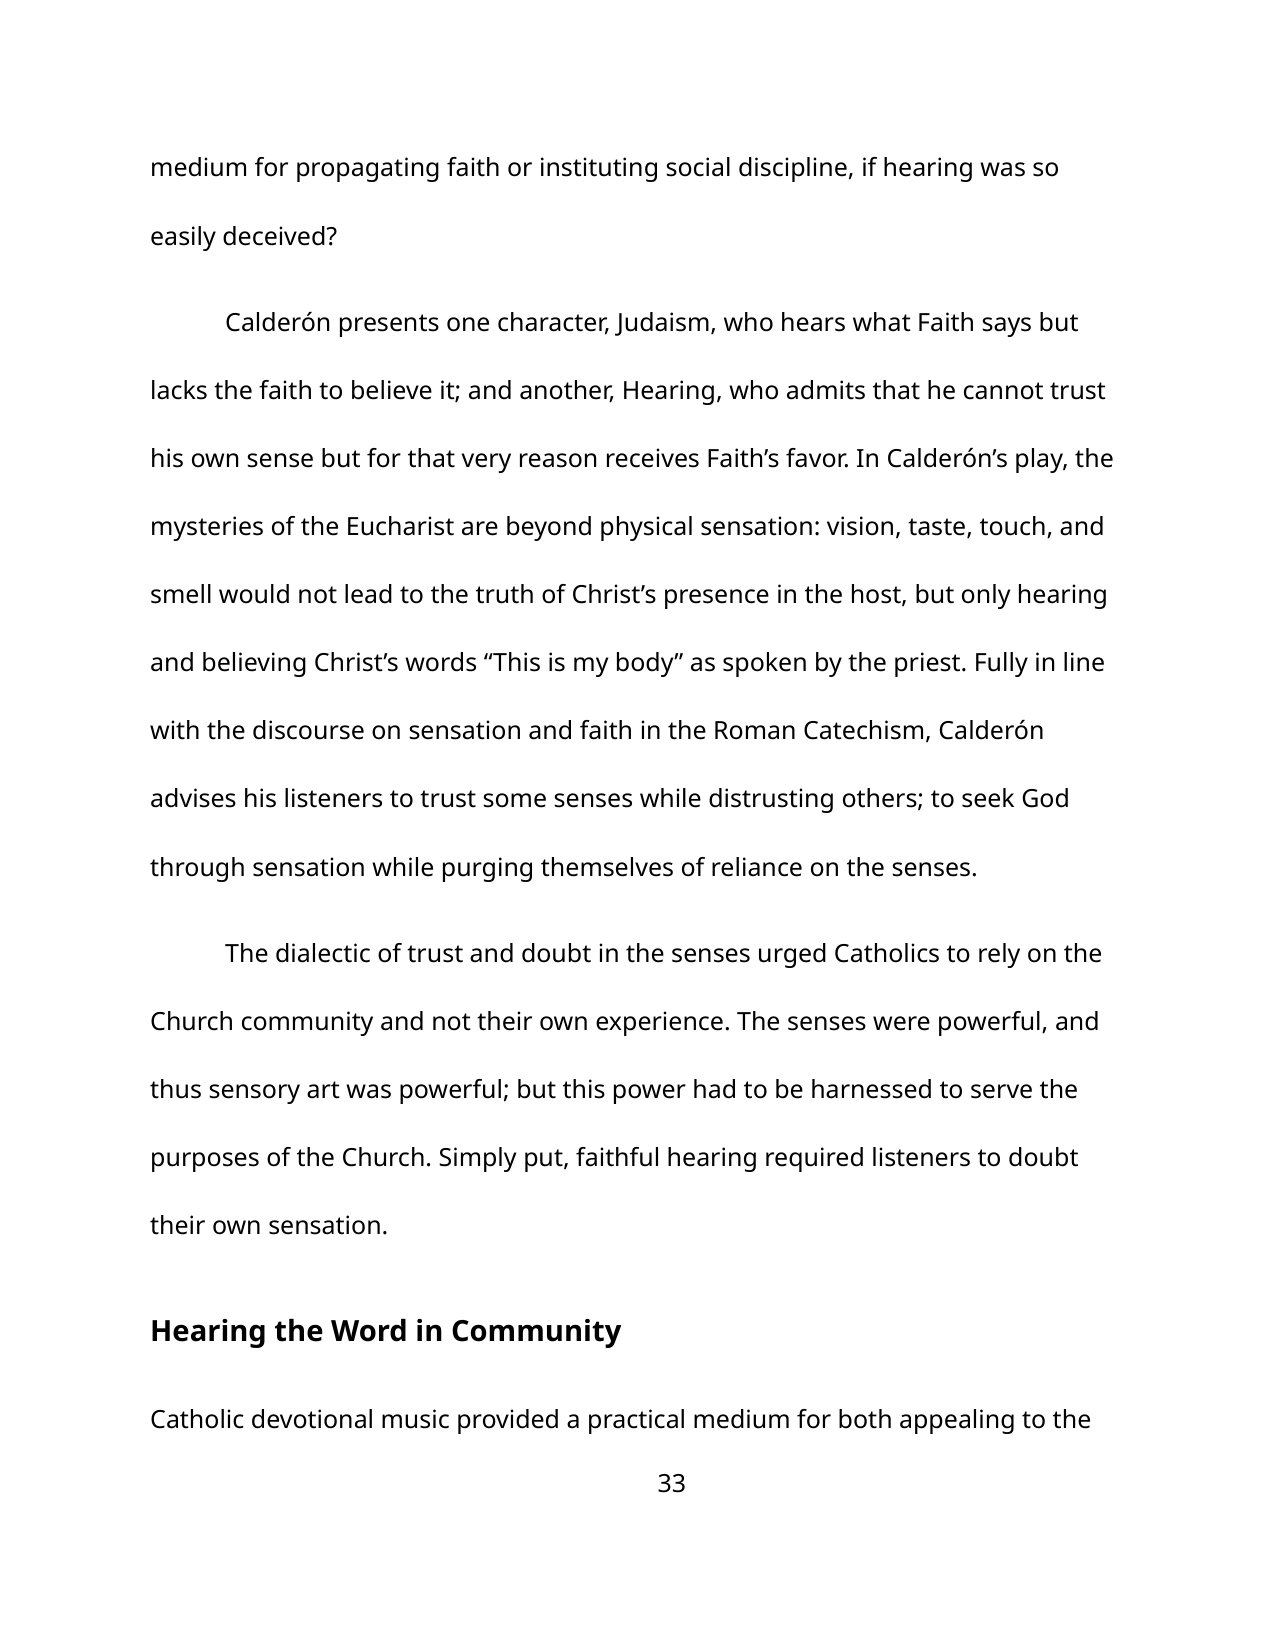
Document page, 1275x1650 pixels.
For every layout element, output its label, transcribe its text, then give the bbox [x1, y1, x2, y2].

subtitle Hearing the Word in Community [150, 1310, 1125, 1349]
text The dialectic of trust and doubt in the senses urged Catholics to rely on the Church community and not their own experience. The senses were powerful, and thus sensory art was powerful; but this power had to be harnessed to serve the purposes of the Church. Simply put, faithful hearing required listeners to doubt their own sensation. [150, 935, 1125, 1242]
text Calderón presents one character, Judaism, who hears what Faith says but lacks the faith to believe it; and another, Hearing, who admits that he cannot trust his own sense but for that very reason receives Faith’s favor. In Calderón’s play, the mysteries of the Eucharist are beyond physical sensation: vision, taste, touch, and smell would not lead to the truth of Christ’s presence in the host, but only hearing and believing Christ’s words “This is my body” as spoken by the priest. Fully in line with the discourse on sensation and faith in the Roman Catechism, Calderón advises his listeners to trust some senses while distrusting others; to seek God through sensation while purging themselves of reliance on the senses. [150, 304, 1125, 883]
text Catholic devotional music provided a practical medium for both appealing to the [150, 1402, 1125, 1436]
text medium for propagating faith or instituting social discipline, if hearing was so easily deceived? [150, 150, 1125, 252]
